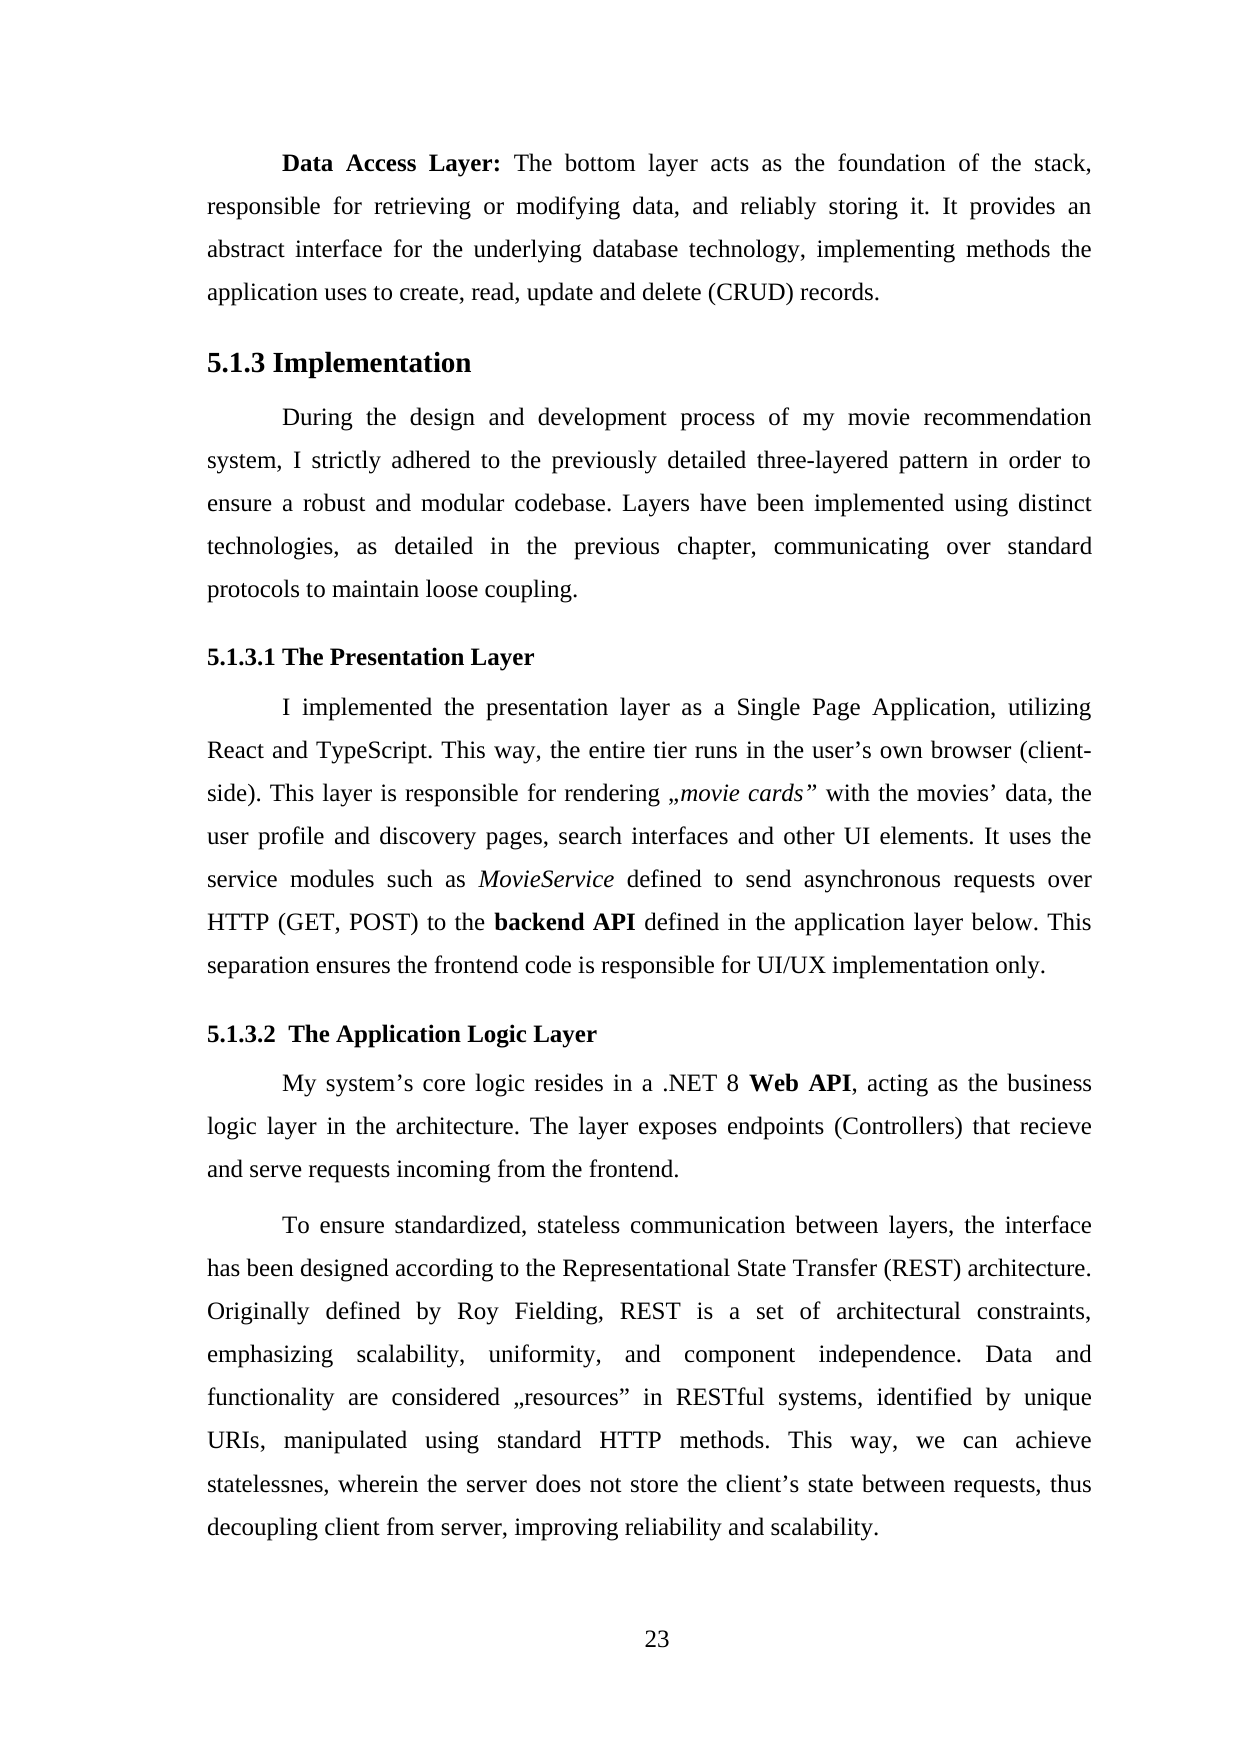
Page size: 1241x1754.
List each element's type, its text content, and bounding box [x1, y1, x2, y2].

text My system’s core logic resides in a .NET 8 Web API, acting as the business logic layer in the architecture. The layer exposes endpoints (Controllers) that recieve and serve requests incoming from the frontend. [207, 1068, 1092, 1183]
subtitle The Application Logic Layer [207, 1019, 1092, 1047]
text I implemented the presentation layer as a Single Page Application, utilizing React and TypeScript. This way, the entire tier runs in the user’s own browser (client-side). This layer is responsible for rendering „movie cards” with the movies’ data, the user profile and discovery pages, search interfaces and other UI elements. It uses the service modules such as MovieService defined to send asynchronous requests over HTTP (GET, POST) to the backend API defined in the application layer below. This separation ensures the frontend code is responsible for UI/UX implementation only. [207, 692, 1092, 979]
subtitle The Presentation Layer [207, 642, 1092, 671]
text During the design and development process of my movie recommendation system, I strictly adhered to the previously detailed three-layered pattern in order to ensure a robust and modular codebase. Layers have been implemented using distinct technologies, as detailed in the previous chapter, communicating over standard protocols to maintain loose coupling. [207, 402, 1092, 603]
text Data Access Layer: The bottom layer acts as the foundation of the stack, responsible for retrieving or modifying data, and reliably storing it. It provides an abstract interface for the underlying database technology, implementing methods the application uses to create, read, update and delete (CRUD) records. [207, 148, 1092, 306]
text To ensure standardized, stateless communication between layers, the interface has been designed according to the Representational State Transfer (REST) architecture. Originally defined by Roy Fielding, REST is a set of architectural constraints, emphasizing scalability, uniformity, and component independence. Data and functionality are considered „resources” in RESTful systems, identified by unique URIs, manipulated using standard HTTP methods. This way, we can achieve statelessnes, wherein the server does not store the client’s state between requests, thus decoupling client from server, improving reliability and scalability. [207, 1210, 1092, 1541]
subtitle Implementation [207, 345, 1092, 379]
